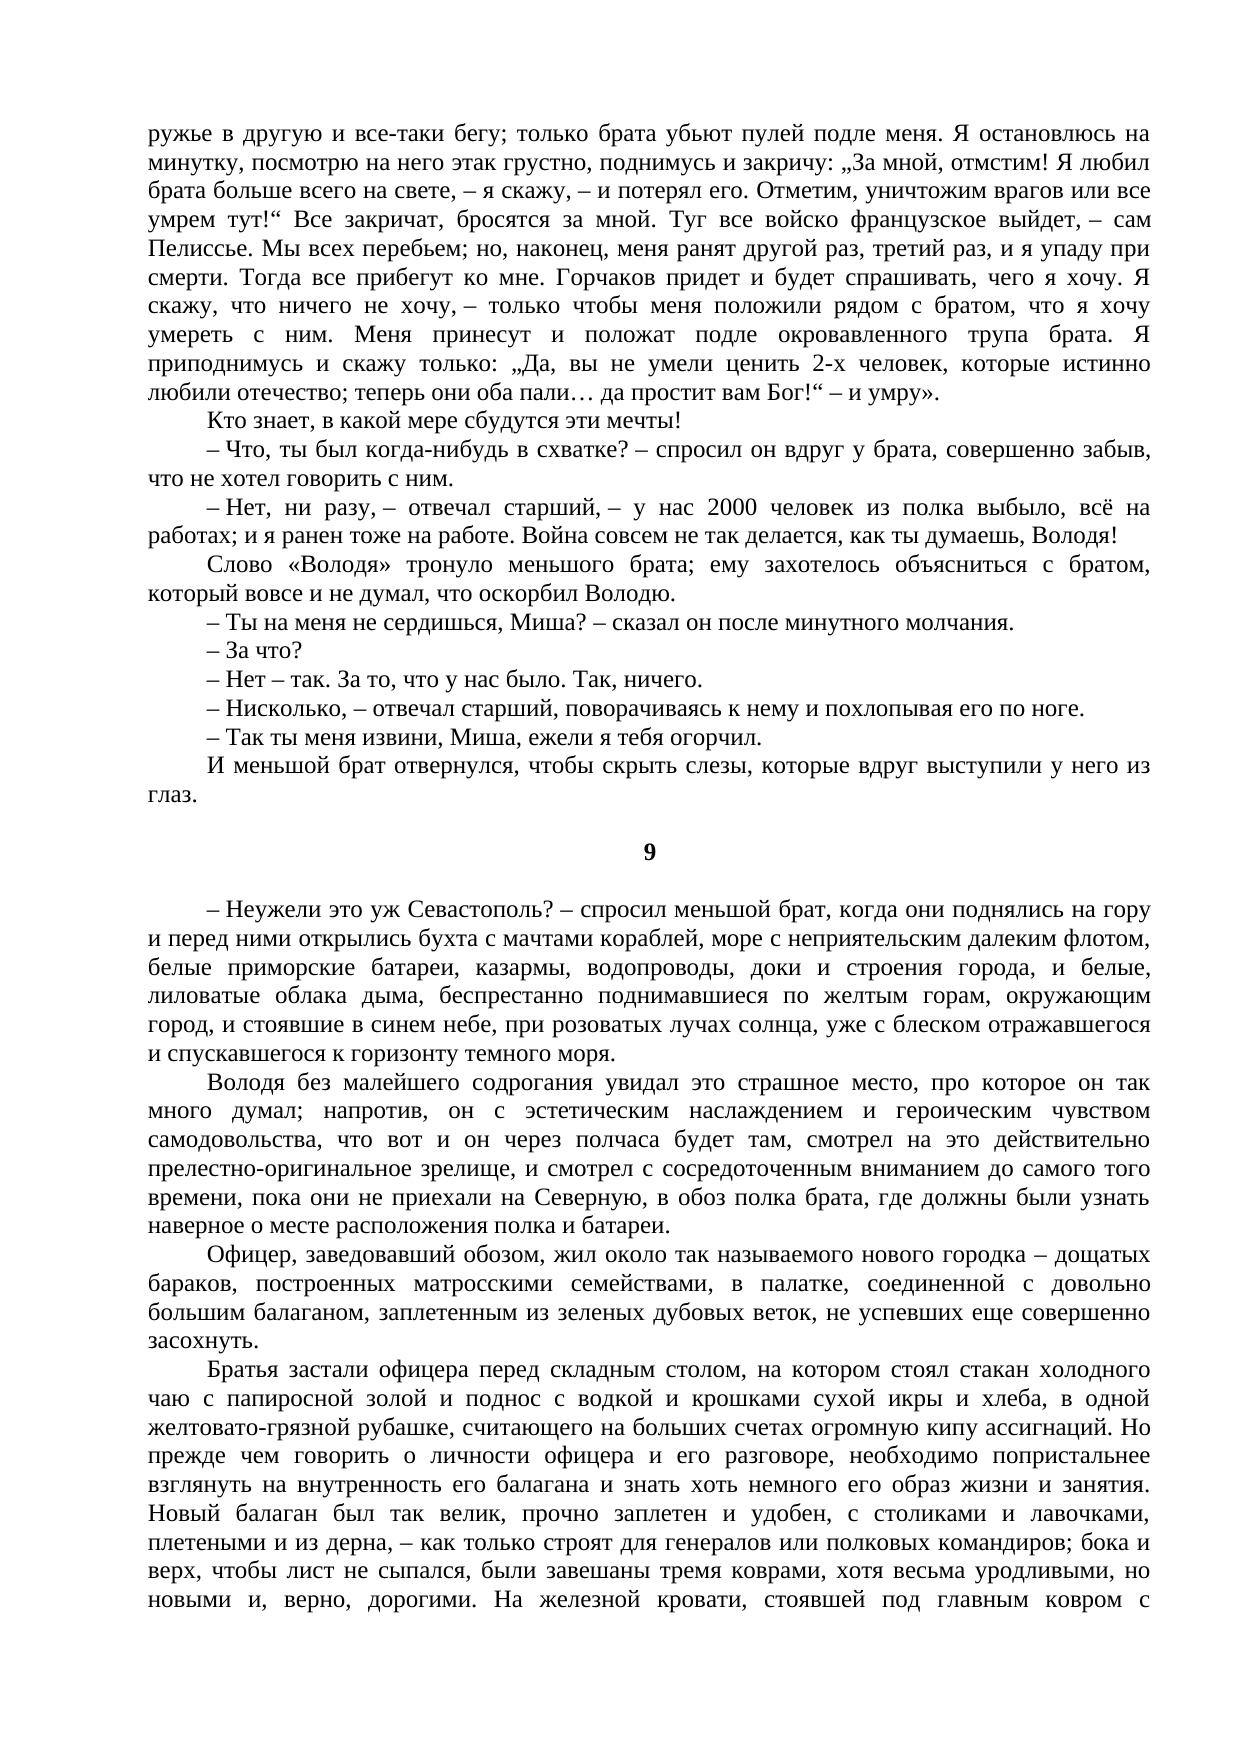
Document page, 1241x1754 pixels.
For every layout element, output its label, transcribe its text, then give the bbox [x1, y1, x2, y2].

text – Что, ты был когда-нибудь в схватке? – спросил он вдруг у брата, совершенно забыв, что не хотел говорить с ним. [148, 434, 1152, 492]
text Кто знает, в какой мере сбудутся эти мечты! [148, 406, 1152, 434]
text И меньшой брат отвернулся, чтобы скрыть слезы, которые вдруг выступили у него из глаз. [148, 751, 1152, 808]
text – Нет – так. За то, что у нас было. Так, ничего. [148, 664, 1152, 693]
text ружье в другую и все-таки бегу; только брата убьют пулей подле меня. Я остановлюсь на минутку, посмотрю на него этак грустно, поднимусь и закричу: „За мной, отмстим! Я любил брата больше всего на свете, – я скажу, – и потерял его. Отметим, уничтожим врагов или все умрем тут!“ Все закричат, бросятся за мной. Туг все войско французское выйдет, – сам Пелиссье. Мы всех перебьем; но, наконец, меня ранят другой раз, третий раз, и я упаду при смерти. Тогда все прибегут ко мне. Горчаков придет и будет спрашивать, чего я хочу. Я скажу, что ничего не хочу, – только чтобы меня положили рядом с братом, что я хочу умереть с ним. Меня принесут и положат подле окровавленного трупа брата. Я приподнимусь и скажу только: „Да, вы не умели ценить 2-х человек, которые истинно любили отечество; теперь они оба пали… да простит вам Бог!“ – и умру». [148, 118, 1152, 406]
text Слово «Володя» тронуло меньшого брата; ему захотелось объясниться с братом, который вовсе и не думал, что оскорбил Володю. [148, 549, 1152, 607]
text – Нисколько, – отвечал старший, поворачиваясь к нему и похлопывая его по ноге. [148, 693, 1152, 722]
text – Нет, ни разу, – отвечал старший, – у нас 2000 человек из полка выбыло, всё на работах; и я ранен тоже на работе. Война совсем не так делается, как ты думаешь, Володя! [148, 492, 1152, 549]
text Володя без малейшего содрогания увидал это страшное место, про которое он так много думал; напротив, он с эстетическим наслаждением и героическим чувством самодовольства, что вот и он через полчаса будет там, смотрел на это действительно прелестно-оригинальное зрелище, и смотрел с сосредоточенным вниманием до самого того времени, пока они не приехали на Северную, в обоз полка брата, где должны были узнать наверное о месте расположения полка и батареи. [148, 1067, 1152, 1239]
text – Ты на меня не сердишься, Миша? – сказал он после минутного молчания. [148, 607, 1152, 636]
text – За что? [148, 636, 1152, 664]
text – Неужели это уж Севастополь? – спросил меньшой брат, когда они поднялись на гору и перед ними открылись бухта с мачтами кораблей, море с неприятельским далеким флотом, белые приморские батареи, казармы, водопроводы, доки и строения города, и белые, лиловатые облака дыма, беспрестанно поднимавшиеся по желтым горам, окружающим город, и стоявшие в синем небе, при розоватых лучах солнца, уже с блеском отражавшегося и спускавшегося к горизонту темного моря. [148, 894, 1152, 1067]
text Братья застали офицера перед складным столом, на котором стоял стакан холодного чаю с папиросной золой и поднос с водкой и крошками сухой икры и хлеба, в одной желтовато-грязной рубашке, считающего на больших счетах огромную кипу ассигнаций. Но прежде чем говорить о личности офицера и его разговоре, необходимо попристальнее взглянуть на внутренность его балагана и знать хоть немного его образ жизни и занятия. Новый балаган был так велик, прочно заплетен и удобен, с столиками и лавочками, плетеными и из дерна, – как только строят для генералов или полковых командиров; бока и верх, чтобы лист не сыпался, были завешаны тремя коврами, хотя весьма уродливыми, но новыми и, верно, дорогими. На железной кровати, стоявшей под главным ковром с [148, 1354, 1152, 1613]
text Офицер, заведовавший обозом, жил около так называемого нового городка – дощатых бараков, построенных матросскими семействами, в палатке, соединенной с довольно большим балаганом, заплетенным из зеленых дубовых веток, не успевших еще совершенно засохнуть. [148, 1239, 1152, 1354]
text – Так ты меня извини, Миша, ежели я тебя огорчил. [148, 722, 1152, 751]
subtitle 9 [148, 837, 1152, 866]
